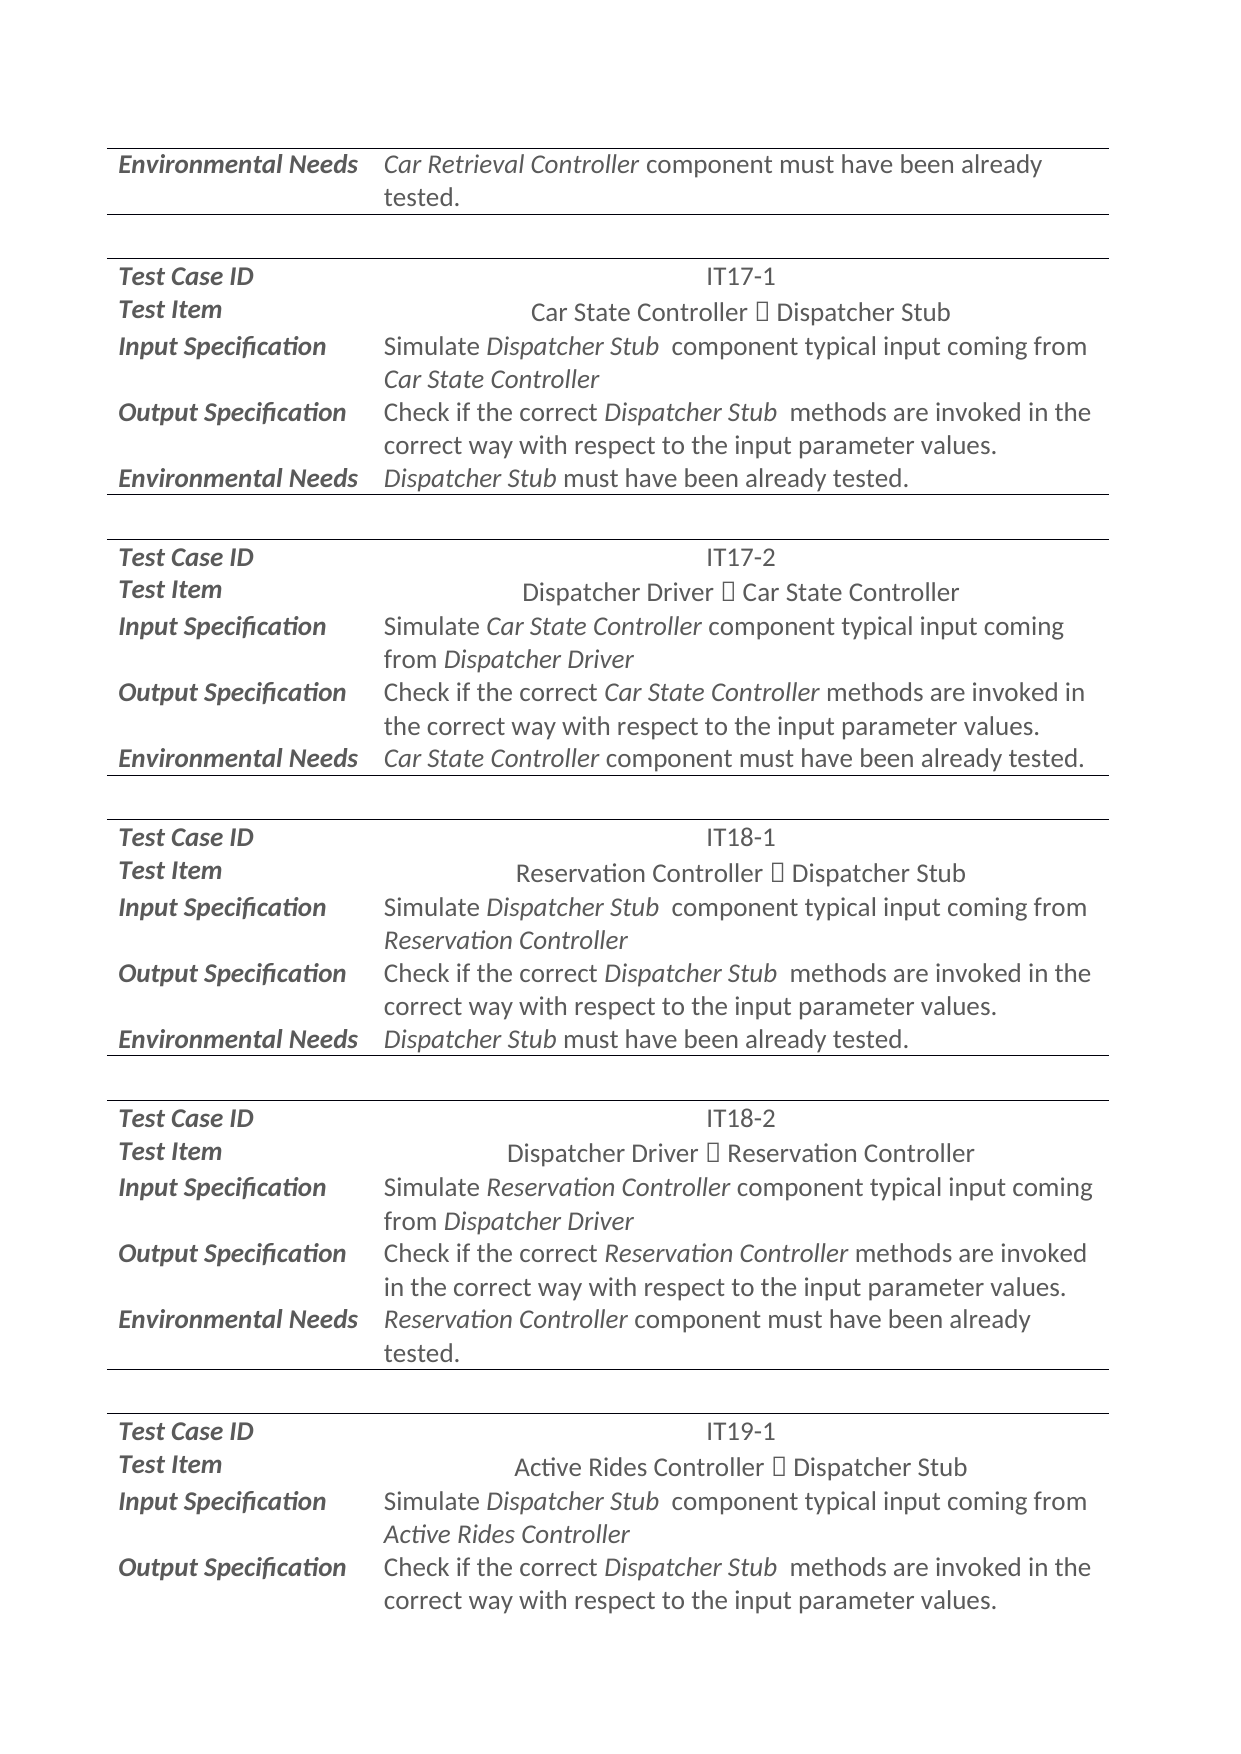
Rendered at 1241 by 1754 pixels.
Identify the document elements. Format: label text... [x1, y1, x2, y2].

table_cell Dispatcher Stub must have been already tested. [373, 461, 1109, 494]
table_header IT17-2 [373, 540, 1109, 573]
table_cell Simulate Car State Controller component typical input coming from Dispatcher Driver [373, 610, 1109, 676]
table_cell Simulate Reservation Controller component typical input coming from Dispatcher Driver [373, 1171, 1109, 1237]
table_cell Simulate Dispatcher Stub component typical input coming from Reservation Controller [373, 890, 1109, 956]
table_header Test Case ID [107, 820, 372, 853]
table_cell Test Item [107, 1134, 372, 1171]
table_cell Input Specification [107, 1171, 372, 1237]
table_cell Output Specification [107, 1237, 372, 1303]
table_cell Input Specification [107, 890, 372, 956]
table_cell Test Item [107, 573, 372, 609]
table_cell Environmental Needs [107, 742, 372, 775]
table_cell Simulate Dispatcher Stub component typical input coming from Car State Controller [373, 329, 1109, 395]
table_cell Input Specification [107, 610, 372, 676]
table_cell Check if the correct Reservation Controller methods are invoked in the correct way with respect to the input parameter values. [373, 1237, 1109, 1303]
table_header IT17-1 [373, 259, 1109, 292]
table_header Test Case ID [107, 540, 372, 573]
table_header IT19-1 [373, 1414, 1109, 1447]
table_cell Simulate Dispatcher Stub component typical input coming from Active Rides Controller [373, 1484, 1109, 1550]
table_cell Dispatcher Stub must have been already tested. [373, 1022, 1109, 1055]
table_cell Reservation Controller  Dispatcher Stub [373, 853, 1109, 890]
table_cell Car Retrieval Controller component must have been already tested. [373, 149, 1109, 214]
table_header Test Case ID [107, 1414, 372, 1447]
table_cell Environmental Needs [107, 1022, 372, 1055]
table_cell Active Rides Controller  Dispatcher Stub [373, 1447, 1109, 1484]
table_header Test Case ID [107, 1101, 372, 1134]
table_header Test Case ID [107, 259, 372, 292]
table_cell Test Item [107, 292, 372, 329]
table_cell Output Specification [107, 1550, 372, 1616]
table_cell Output Specification [107, 395, 372, 461]
table_cell Test Item [107, 853, 372, 890]
table_cell Car State Controller component must have been already tested. [373, 742, 1109, 775]
table_cell Environmental Needs [107, 461, 372, 494]
table_cell Environmental Needs [107, 1303, 372, 1369]
table_cell Dispatcher Driver  Reservation Controller [373, 1134, 1109, 1171]
table_cell Check if the correct Dispatcher Stub methods are invoked in the correct way with respect to the input parameter values. [373, 395, 1109, 461]
table_header IT18-2 [373, 1101, 1109, 1134]
table_cell Dispatcher Driver  Car State Controller [373, 573, 1109, 609]
table_cell Check if the correct Dispatcher Stub methods are invoked in the correct way with respect to the input parameter values. [373, 1550, 1109, 1616]
table_cell Output Specification [107, 676, 372, 742]
table_cell Check if the correct Car State Controller methods are invoked in the correct way with respect to the input parameter values. [373, 676, 1109, 742]
table_cell Environmental Needs [107, 149, 372, 214]
table_cell Output Specification [107, 956, 372, 1022]
table_cell Input Specification [107, 1484, 372, 1550]
table_cell Test Item [107, 1447, 372, 1484]
table_header IT18-1 [373, 820, 1109, 853]
table_cell Check if the correct Dispatcher Stub methods are invoked in the correct way with respect to the input parameter values. [373, 956, 1109, 1022]
table_cell Reservation Controller component must have been already tested. [373, 1303, 1109, 1369]
table_cell Input Specification [107, 329, 372, 395]
table_cell Car State Controller  Dispatcher Stub [373, 292, 1109, 329]
